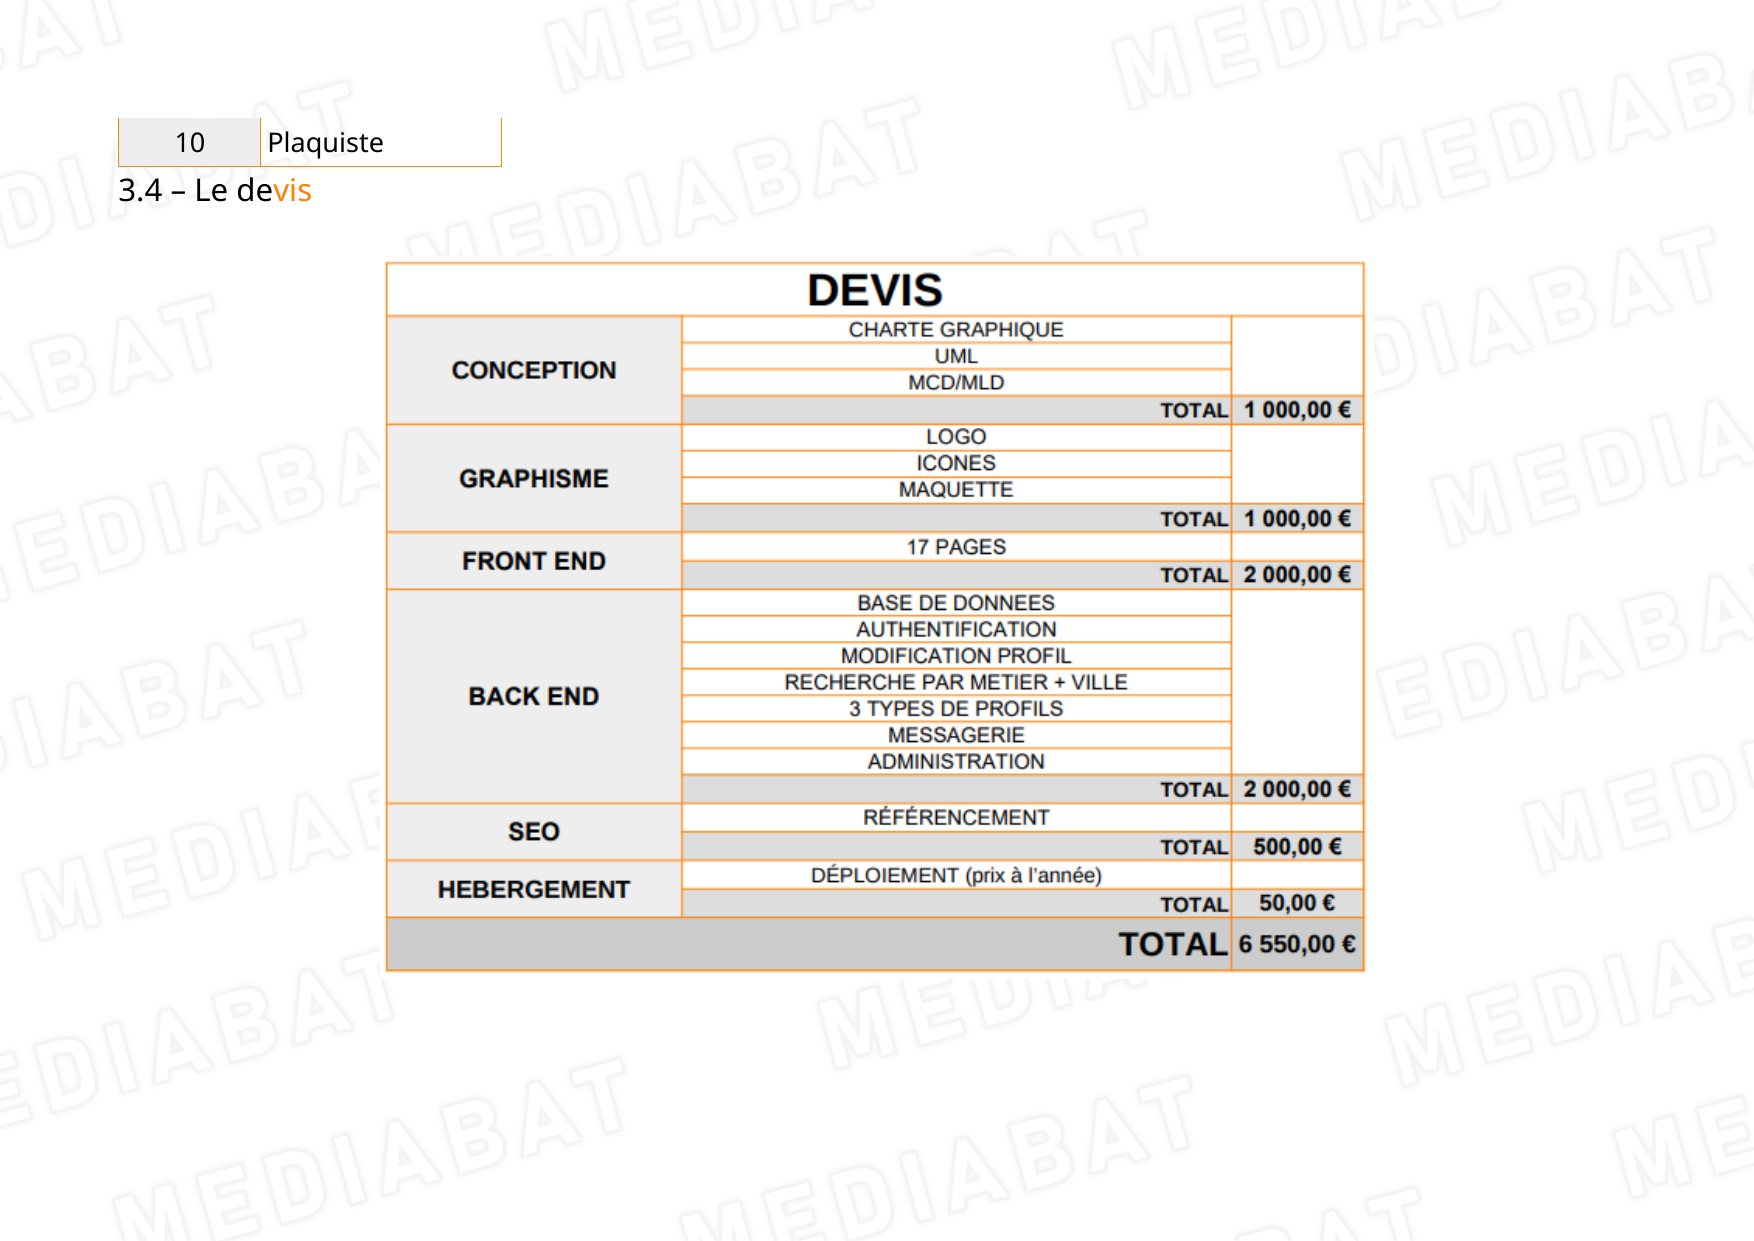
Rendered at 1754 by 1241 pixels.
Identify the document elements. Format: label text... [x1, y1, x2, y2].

table_cell 10 [119, 118, 260, 166]
text 3.4 – Le devis [118, 167, 1636, 210]
table_cell Plaquiste [261, 118, 501, 166]
picture [0, 0, 1754, 1241]
